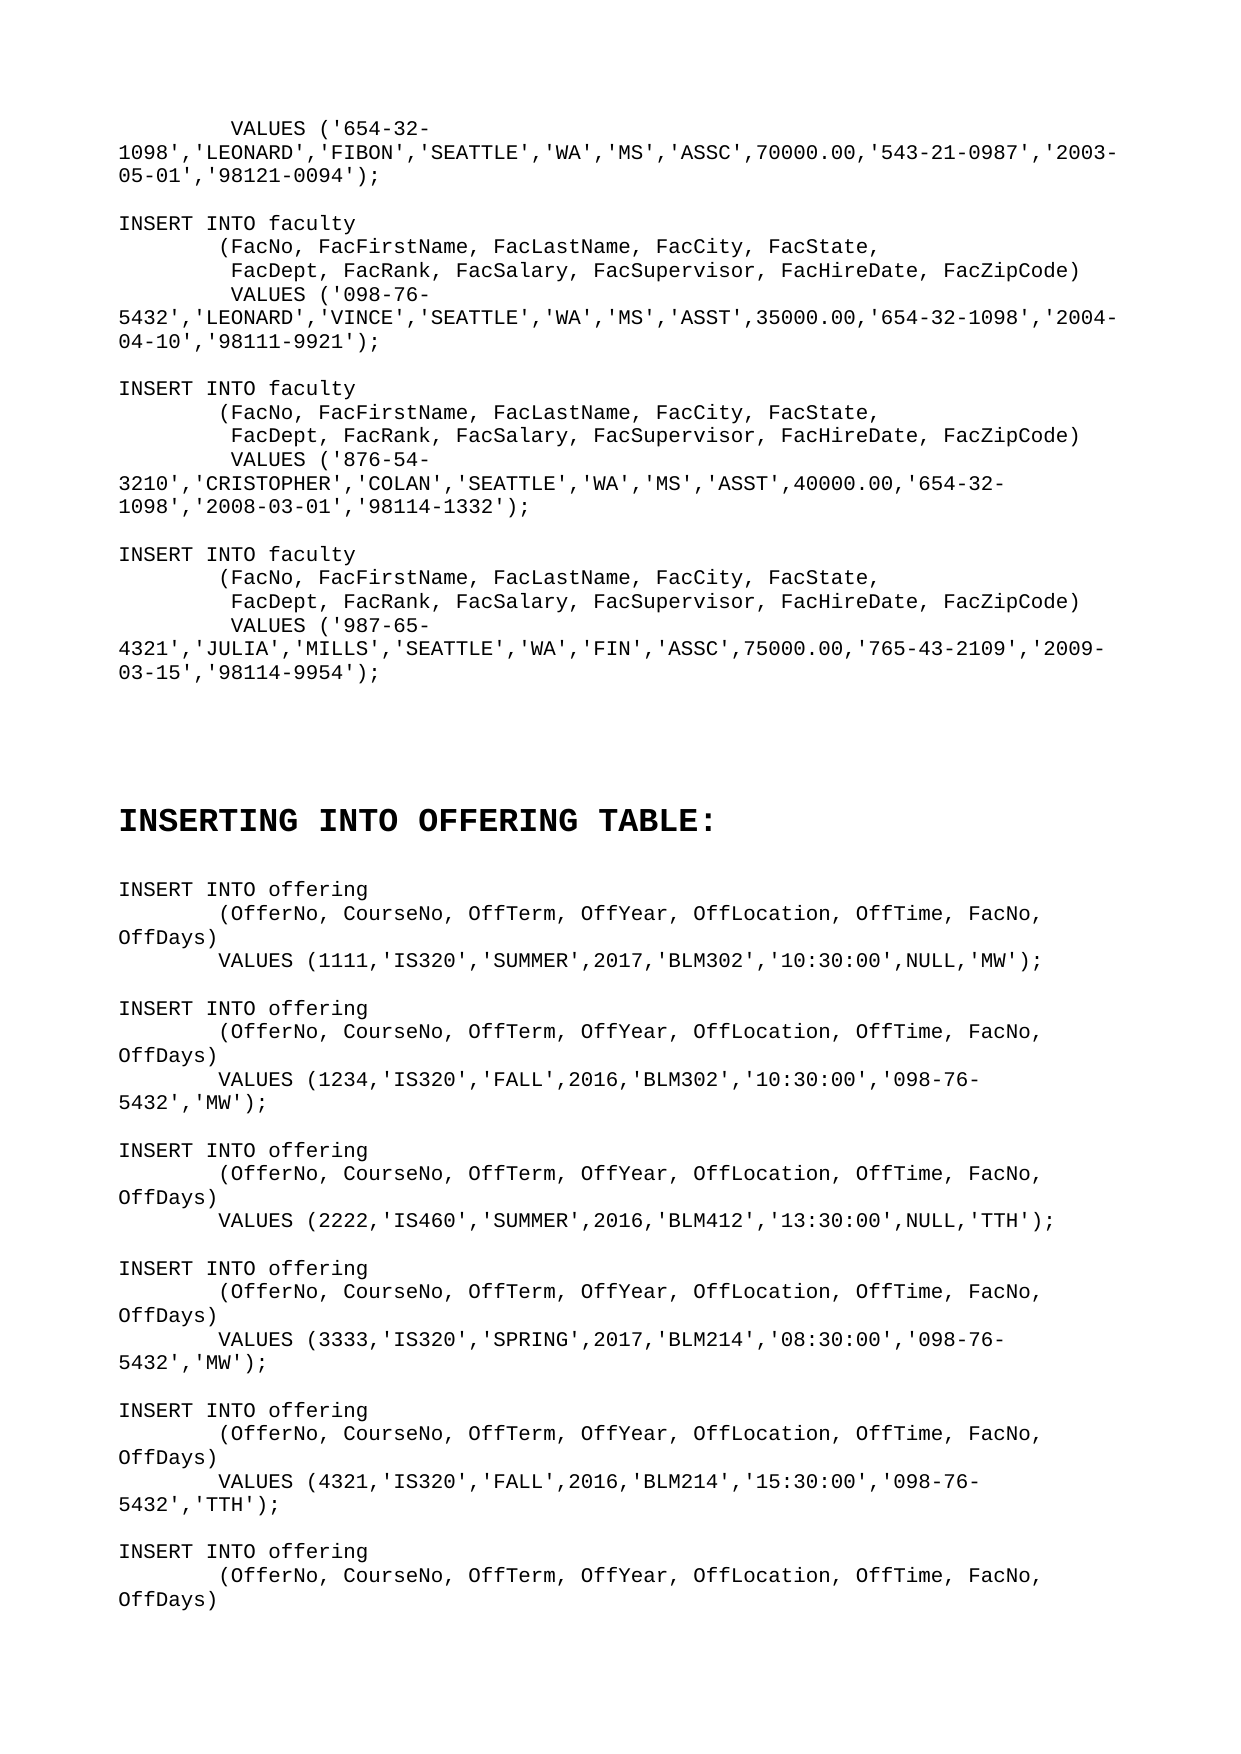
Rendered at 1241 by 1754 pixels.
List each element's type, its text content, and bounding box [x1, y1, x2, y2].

text INSERT INTO offering [118, 998, 1122, 1021]
text (OfferNo, CourseNo, OffTerm, OffYear, OffLocation, OffTime, FacNo, OffDays) [118, 1423, 1122, 1471]
text VALUES ('987-65-4321','JULIA','MILLS','SEATTLE','WA','FIN','ASSC',75000.00,'765-43-2109','2009-03-15','98114-9954'); [118, 615, 1122, 686]
text INSERT INTO offering [118, 1542, 1122, 1565]
text INSERT INTO faculty [118, 378, 1122, 402]
text INSERT INTO offering [118, 1258, 1122, 1281]
text (FacNo, FacFirstName, FacLastName, FacCity, FacState, [118, 567, 1122, 591]
text VALUES (3333,'IS320','SPRING',2017,'BLM214','08:30:00','098-76-5432','MW'); [118, 1329, 1122, 1376]
text (OfferNo, CourseNo, OffTerm, OffYear, OffLocation, OffTime, FacNo, OffDays) [118, 903, 1122, 950]
text VALUES (4321,'IS320','FALL',2016,'BLM214','15:30:00','098-76-5432','TTH'); [118, 1471, 1122, 1518]
text FacDept, FacRank, FacSalary, FacSupervisor, FacHireDate, FacZipCode) [118, 591, 1122, 615]
text VALUES ('876-54-3210','CRISTOPHER','COLAN','SEATTLE','WA','MS','ASST',40000.00,'654-32-1098','2008-03-01','98114-1332'); [118, 449, 1122, 520]
text VALUES (1234,'IS320','FALL',2016,'BLM302','10:30:00','098-76-5432','MW'); [118, 1069, 1122, 1116]
text INSERT INTO offering [118, 1400, 1122, 1423]
text VALUES ('098-76-5432','LEONARD','VINCE','SEATTLE','WA','MS','ASST',35000.00,'654-32-1098','2004-04-10','98111-9921'); [118, 284, 1122, 354]
text VALUES (2222,'IS460','SUMMER',2016,'BLM412','13:30:00',NULL,'TTH'); [118, 1211, 1122, 1234]
text VALUES ('654-32-1098','LEONARD','FIBON','SEATTLE','WA','MS','ASSC',70000.00,'543-21-0987','2003-05-01','98121-0094'); [118, 118, 1122, 189]
text (OfferNo, CourseNo, OffTerm, OffYear, OffLocation, OffTime, FacNo, OffDays) [118, 1163, 1122, 1211]
text (FacNo, FacFirstName, FacLastName, FacCity, FacState, [118, 236, 1122, 260]
text INSERT INTO offering [118, 1139, 1122, 1163]
text (OfferNo, CourseNo, OffTerm, OffYear, OffLocation, OffTime, FacNo, OffDays) [118, 1021, 1122, 1069]
text FacDept, FacRank, FacSalary, FacSupervisor, FacHireDate, FacZipCode) [118, 260, 1122, 284]
text (OfferNo, CourseNo, OffTerm, OffYear, OffLocation, OffTime, FacNo, OffDays) [118, 1565, 1122, 1612]
text FacDept, FacRank, FacSalary, FacSupervisor, FacHireDate, FacZipCode) [118, 426, 1122, 449]
text INSERTING INTO OFFERING TABLE: [118, 804, 1122, 842]
text INSERT INTO faculty [118, 213, 1122, 236]
text VALUES (1111,'IS320','SUMMER',2017,'BLM302','10:30:00',NULL,'MW'); [118, 950, 1122, 974]
text INSERT INTO offering [118, 879, 1122, 903]
text INSERT INTO faculty [118, 544, 1122, 567]
text (FacNo, FacFirstName, FacLastName, FacCity, FacState, [118, 402, 1122, 426]
text (OfferNo, CourseNo, OffTerm, OffYear, OffLocation, OffTime, FacNo, OffDays) [118, 1281, 1122, 1329]
